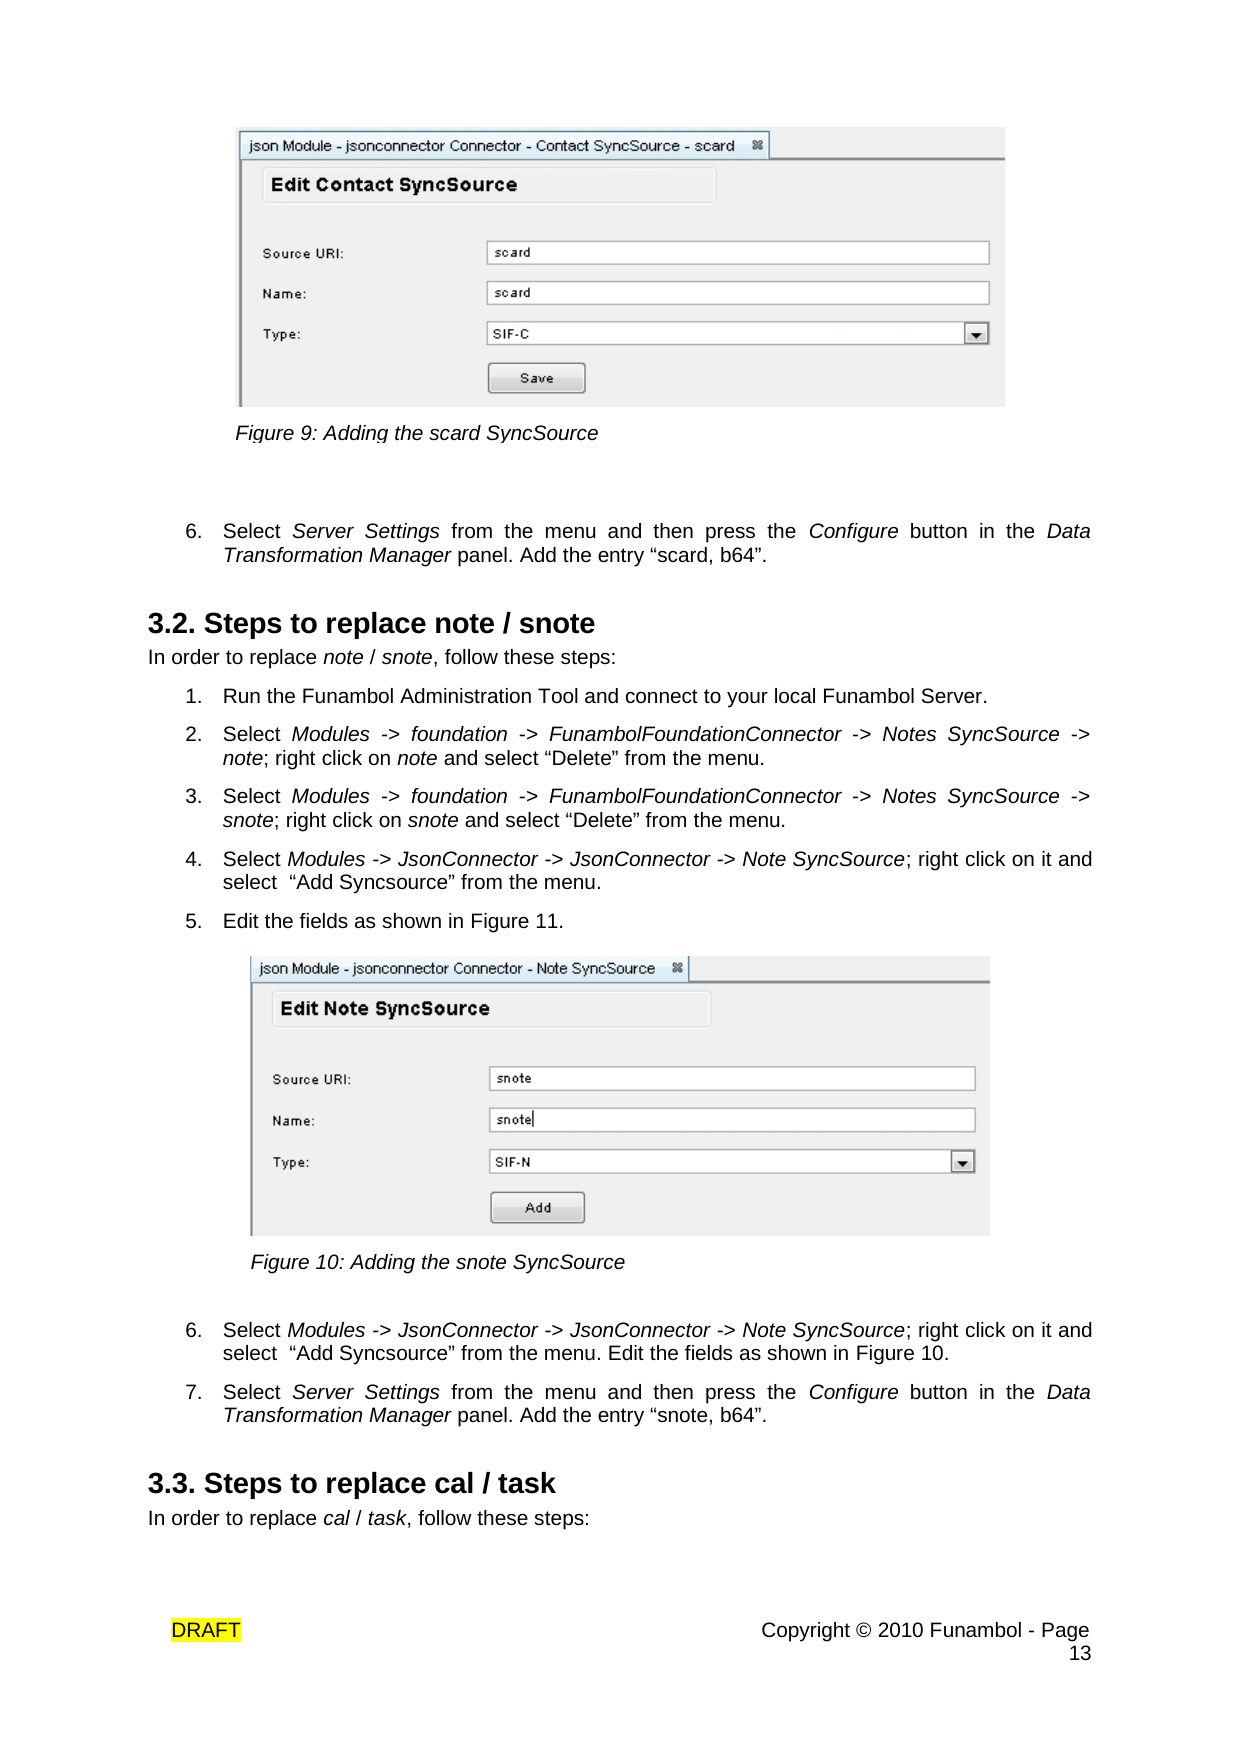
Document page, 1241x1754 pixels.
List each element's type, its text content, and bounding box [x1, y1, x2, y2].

list Select Modules -> foundation -> FunambolFoundationConnector -> Notes SyncSource -> snote; right click on snote and select “Delete” from the menu. [185, 785, 1093, 832]
text In order to replace note / snote, follow these steps: [148, 646, 1093, 669]
list Select Modules -> JsonConnector -> JsonConnector -> Note SyncSource; right click on it and select “Add Syncsource” from the menu. [185, 847, 1093, 894]
list Select Modules -> foundation -> FunambolFoundationConnector -> Notes SyncSource -> note; right click on note and select “Delete” from the menu. [185, 723, 1093, 770]
text In order to replace cal / task, follow these steps: [148, 1506, 1093, 1530]
picture [250, 956, 990, 1236]
list Edit the fields as shown in Figure 11. [185, 909, 1093, 933]
text Figure 9: Adding the scard SyncSource [235, 407, 1005, 442]
subtitle Steps to replace note / snote [148, 607, 1093, 639]
picture [235, 127, 1005, 407]
list Select Server Settings from the menu and then press the Configure button in the Data Transformation Manager panel. Add the entry “scard, b64”. [185, 520, 1093, 567]
subtitle Steps to replace cal / task [148, 1467, 1093, 1500]
list Select Modules -> JsonConnector -> JsonConnector -> Note SyncSource; right click on it and select “Add Syncsource” from the menu. Edit the fields as shown in Figure 10. [185, 948, 1093, 1365]
list Select Server Settings from the menu and then press the Configure button in the Data Transformation Manager panel. Add the entry “snote, b64”. [185, 1380, 1093, 1427]
list Run the Funambol Administration Tool and connect to your local Funambol Server. [185, 684, 1093, 708]
list Figure 10: Adding the snote SyncSource [250, 1236, 990, 1274]
